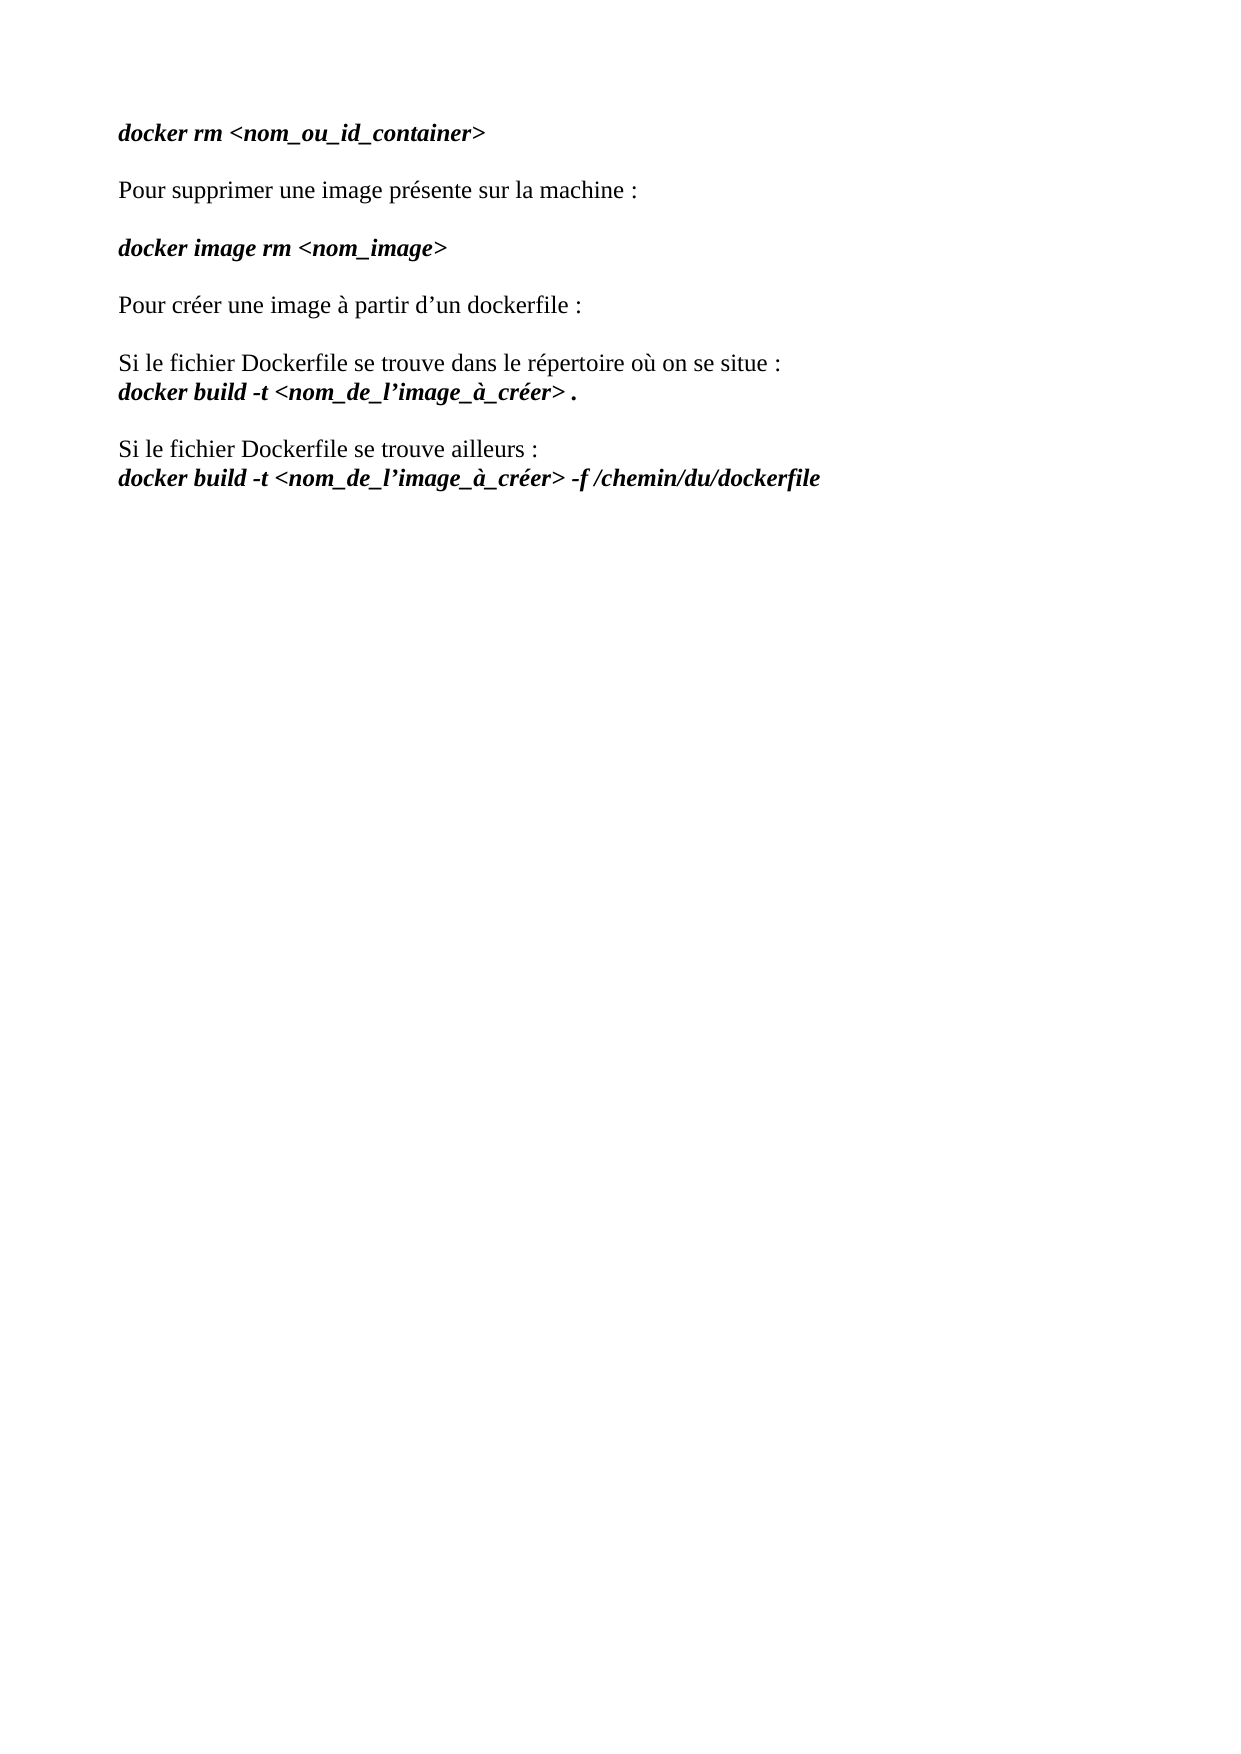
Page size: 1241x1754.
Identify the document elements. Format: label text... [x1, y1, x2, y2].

text Si le fichier Dockerfile se trouve ailleurs : [118, 434, 1122, 463]
text Si le fichier Dockerfile se trouve dans le répertoire où on se situe : [118, 348, 1122, 377]
text Pour créer une image à partir d’un dockerfile : [118, 291, 1122, 319]
text docker image rm <nom_image> [118, 233, 1122, 262]
text docker build -t <nom_de_l’image_à_créer> -f /chemin/du/dockerfile [118, 463, 1122, 492]
text docker build -t <nom_de_l’image_à_créer> . [118, 377, 1122, 406]
text docker rm <nom_ou_id_container> [118, 118, 1122, 147]
text Pour supprimer une image présente sur la machine : [118, 176, 1122, 204]
